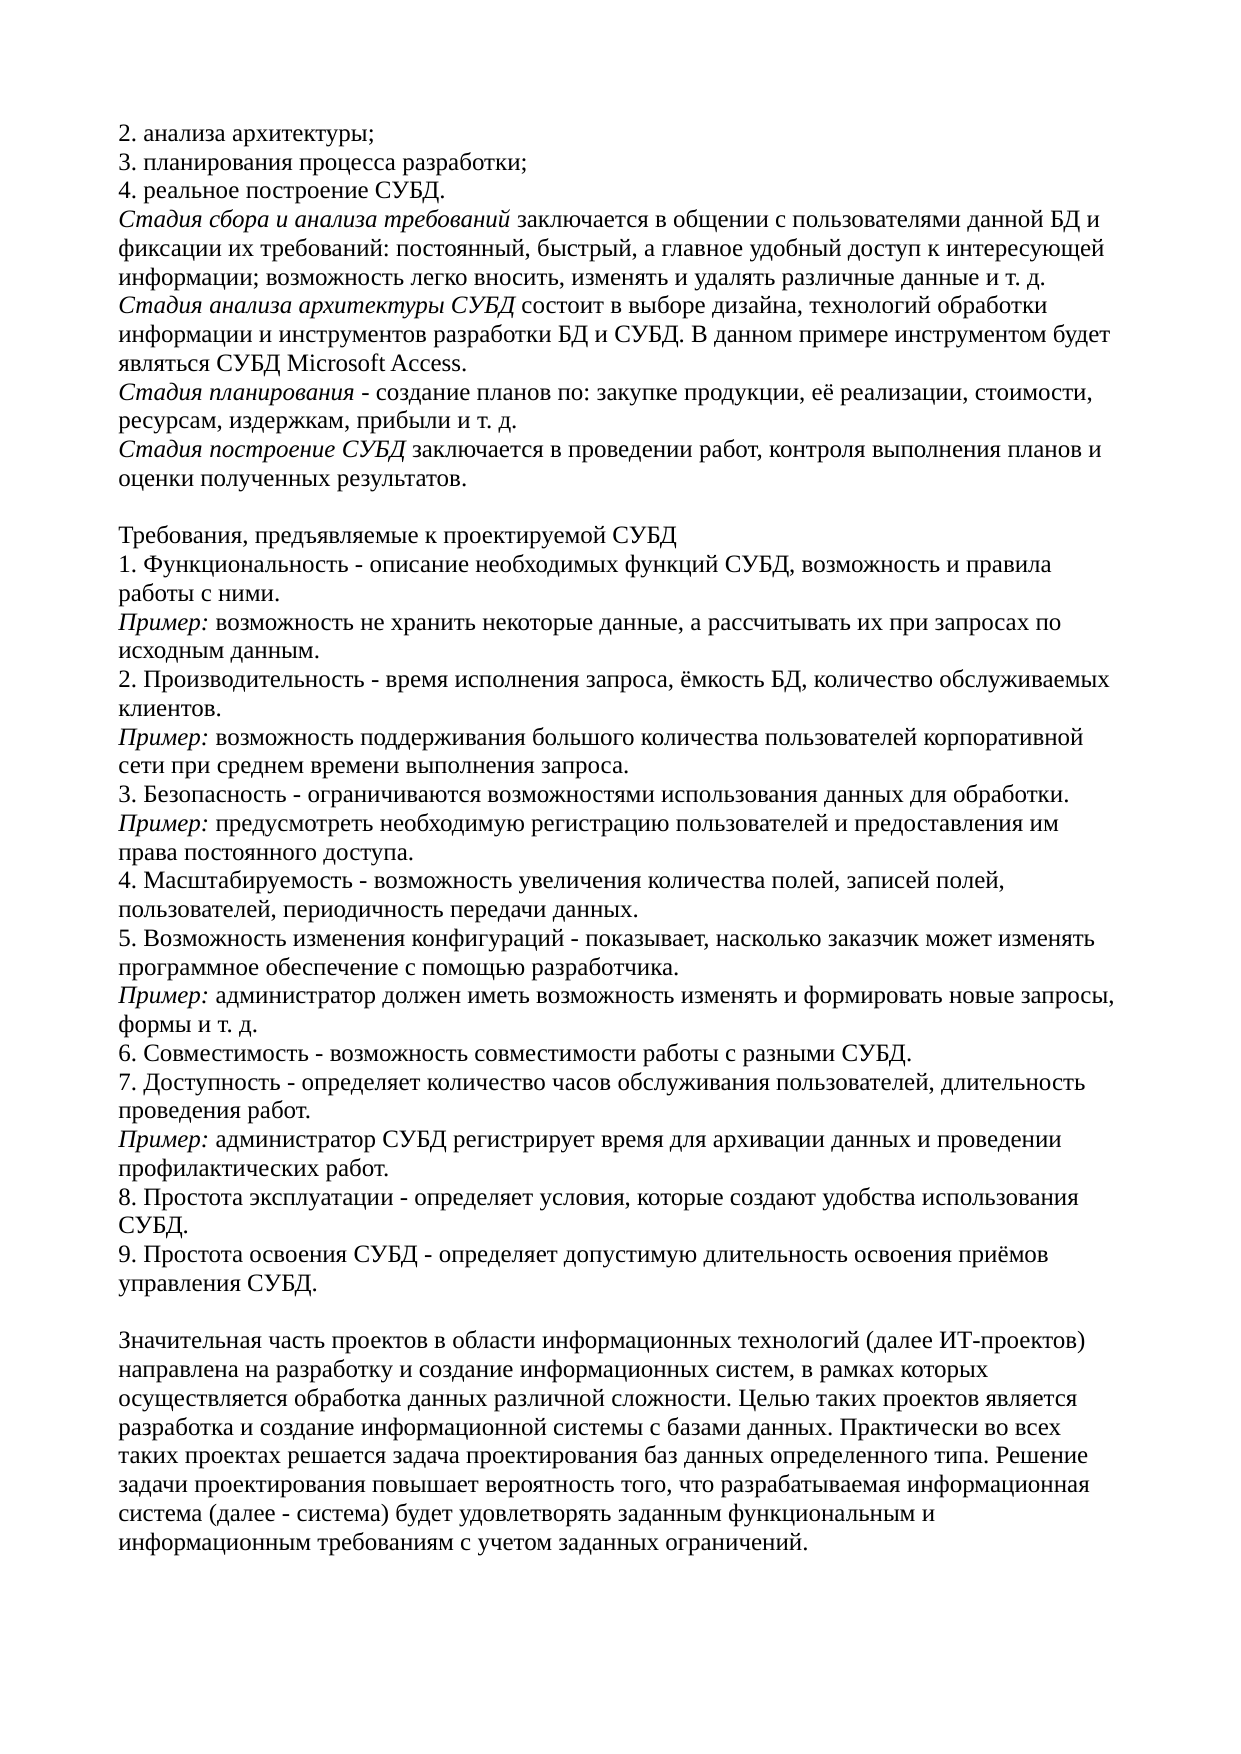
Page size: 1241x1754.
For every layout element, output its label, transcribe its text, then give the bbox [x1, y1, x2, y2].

text Пример: предусмотреть необходимую регистрацию пользователей и предоставления им права постоянного доступа. [118, 808, 1122, 866]
text 2. Производительность - время исполнения запроса, ёмкость БД, количество обслуживаемых клиентов. [118, 664, 1122, 722]
text 8. Простота эксплуатации - определяет условия, которые создают удобства использования СУБД. [118, 1182, 1122, 1239]
text Стадия сбора и анализа требований заключается в общении с пользователями данной БД и фиксации их требований: постоянный, быстрый, а главное удобный доступ к интересующей информации; возможность легко вносить, изменять и удалять различные данные и т. д. [118, 204, 1122, 291]
text 9. Простота освоения СУБД - определяет допустимую длительность освоения приёмов управления СУБД. [118, 1239, 1122, 1297]
text 3. планирования процесса разработки; [118, 147, 1122, 176]
text 6. Совместимость - возможность совместимости работы с разными СУБД. [118, 1038, 1122, 1067]
text 1. Функциональность - описание необходимых функций СУБД, возможность и правила работы с ними. [118, 549, 1122, 607]
text Пример: возможность не хранить некоторые данные, а рассчитывать их при запросах по исходным данным. [118, 607, 1122, 664]
text 4. Масштабируемость - возможность увеличения количества полей, записей полей, пользователей, периодичность передачи данных. [118, 866, 1122, 923]
text Пример: администратор СУБД регистрирует время для архивации данных и проведении профилактических работ. [118, 1124, 1122, 1182]
text 5. Возможность изменения конфигураций - показывает, насколько заказчик может изменять программное обеспечение с помощью разработчика. [118, 923, 1122, 981]
text Пример: возможность поддерживания большого количества пользователей корпоративной сети при среднем времени выполнения запроса. [118, 722, 1122, 779]
text 2. анализа архитектуры; [118, 118, 1122, 147]
text Стадия планирования - создание планов по: закупке продукции, её реализации, стоимости, ресурсам, издержкам, прибыли и т. д. [118, 377, 1122, 434]
text Стадия анализа архитектуры СУБД состоит в выборе дизайна, технологий обработки информации и инструментов разработки БД и СУБД. В данном примере инструментом будет являться СУБД Microsoft Access. [118, 291, 1122, 377]
text Стадия построение СУБД заключается в проведении работ, контроля выполнения планов и оценки полученных результатов. [118, 434, 1122, 492]
text 4. реальное построение СУБД. [118, 176, 1122, 204]
text Требования, предъявляемые к проектируемой СУБД [118, 521, 1122, 549]
text Значительная часть проектов в области информационных технологий (далее ИТ-проектов) направлена на разработку и создание информационных систем, в рамках которых осуществляется обработка данных различной сложности. Целью таких проектов является разработка и создание информационной системы с базами данных. Практически во всех таких проектах решается задача проектирования баз данных определенного типа. Решение задачи проектирования повышает вероятность того, что разрабатываемая информационная система (далее - система) будет удовлетворять заданным функциональным и информационным требованиям с учетом заданных ограничений. [118, 1326, 1122, 1556]
text 3. Безопасность - ограничиваются возможностями использования данных для обработки. [118, 779, 1122, 808]
text 7. Доступность - определяет количество часов обслуживания пользователей, длительность проведения работ. [118, 1067, 1122, 1124]
text Пример: администратор должен иметь возможность изменять и формировать новые запросы, формы и т. д. [118, 981, 1122, 1038]
